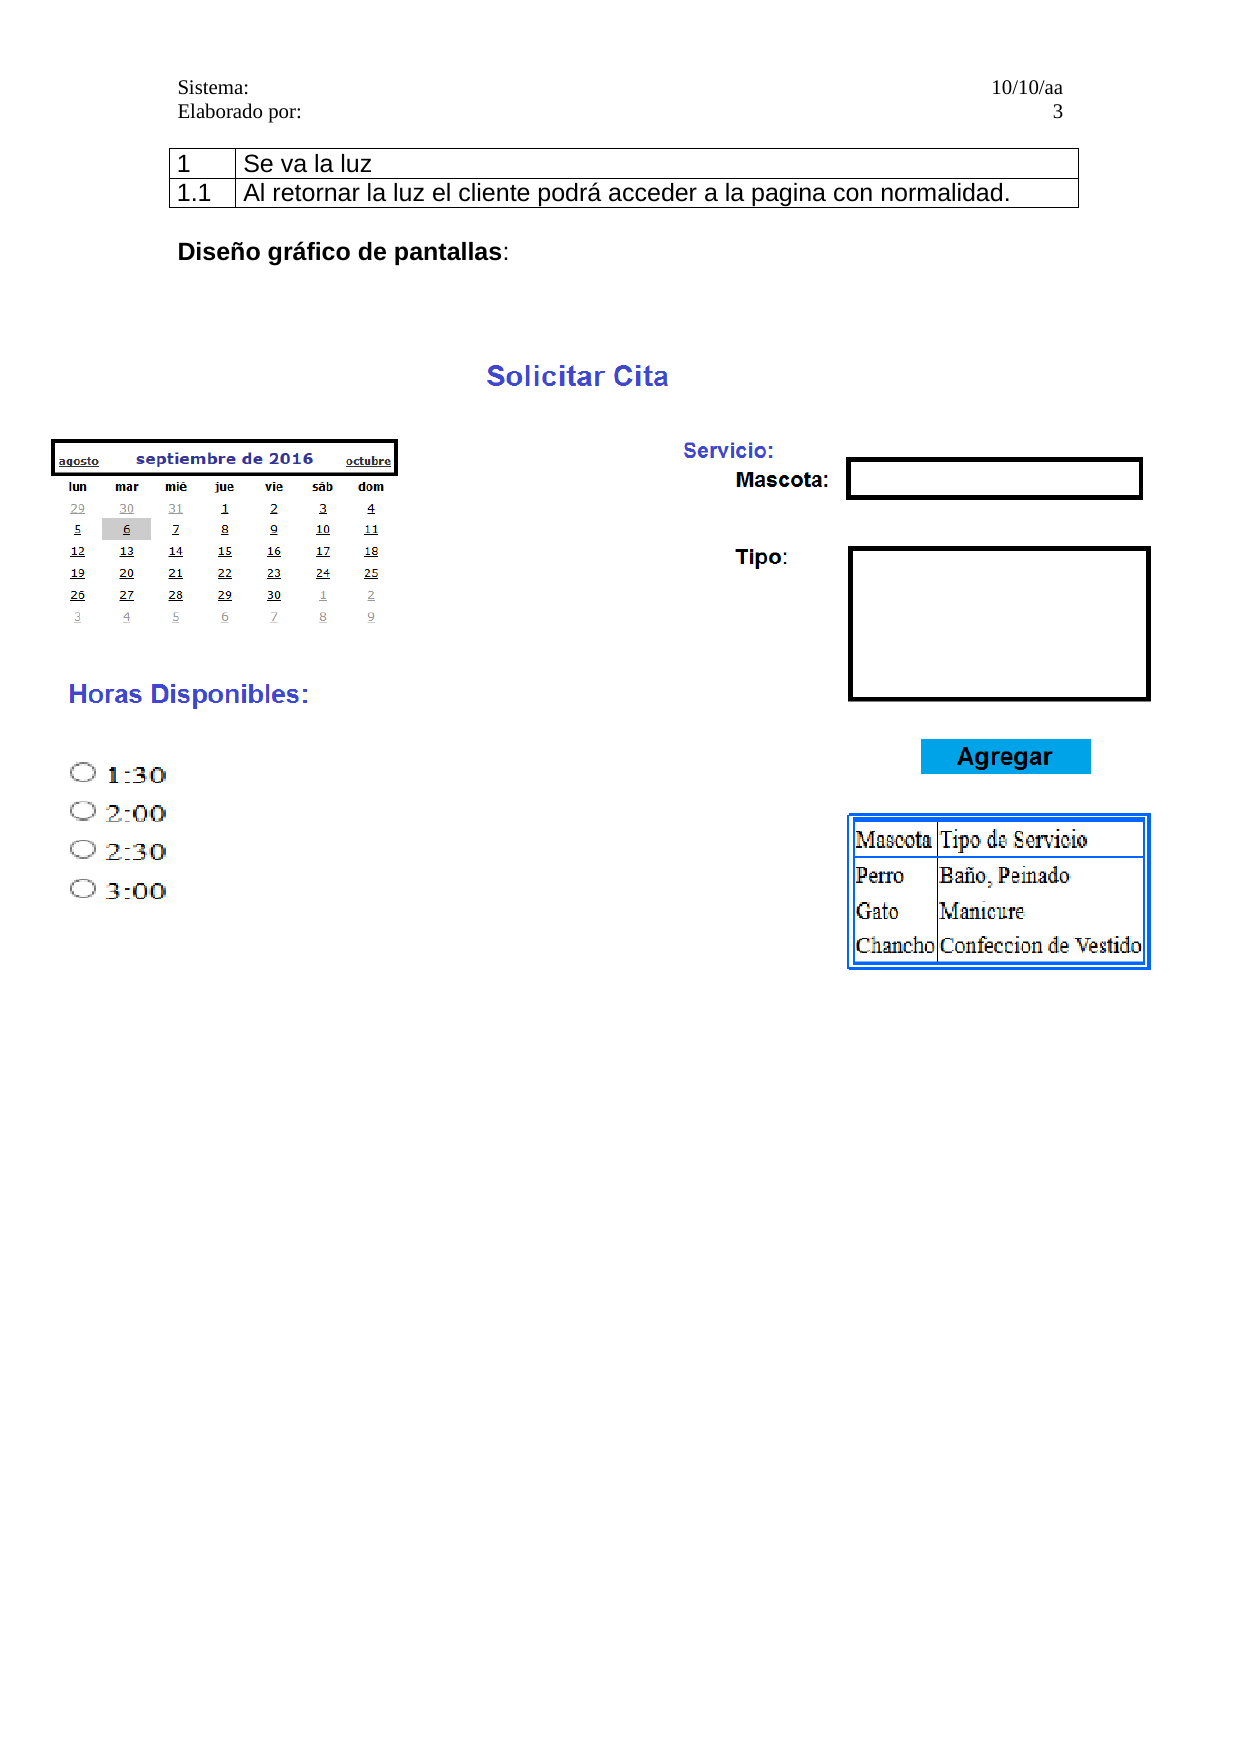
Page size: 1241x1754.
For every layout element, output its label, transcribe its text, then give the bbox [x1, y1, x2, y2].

picture [0, 323, 1241, 1021]
table_cell Se va la luz [236, 149, 1078, 177]
table_cell 1.1 [170, 179, 235, 207]
table_cell Al retornar la luz el cliente podrá acceder a la pagina con normalidad. [236, 179, 1078, 207]
text Diseño gráfico de pantallas: [177, 237, 1063, 266]
table_cell 1 [170, 149, 235, 177]
